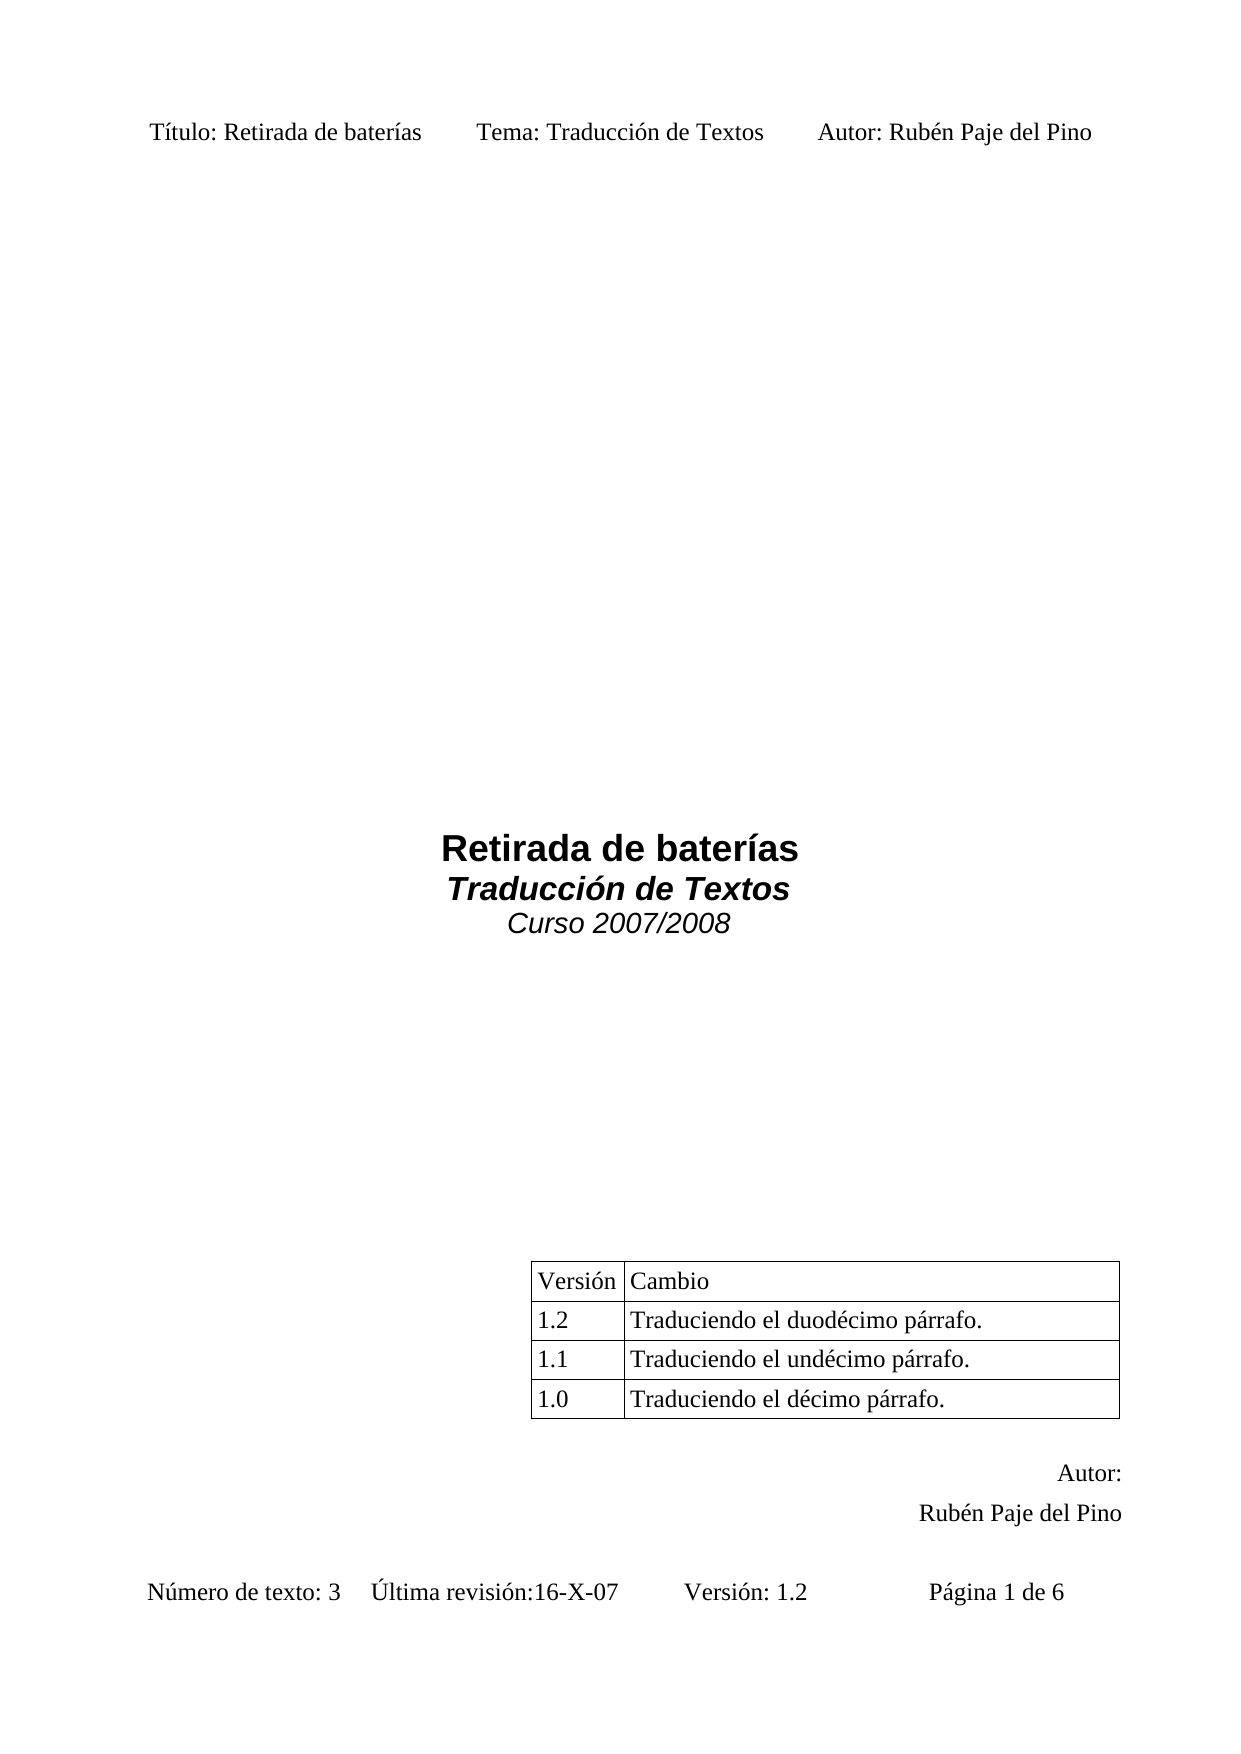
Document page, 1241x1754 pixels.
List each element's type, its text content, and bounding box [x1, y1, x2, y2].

table_header Versión [532, 1262, 624, 1301]
table_cell Traduciendo el duodécimo párrafo. [625, 1302, 1119, 1340]
table_cell Traduciendo el undécimo párrafo. [625, 1341, 1119, 1379]
text Rubén Paje del Pino [118, 1499, 1122, 1527]
table_cell 1.2 [532, 1302, 624, 1340]
text Autor: [118, 1459, 1122, 1486]
text Retirada de baterías [118, 828, 1122, 870]
table_cell 1.1 [532, 1341, 624, 1379]
table_header Cambio [625, 1262, 1119, 1301]
table_cell 1.0 [532, 1380, 624, 1418]
table_cell Traduciendo el décimo párrafo. [625, 1380, 1119, 1418]
text Traducción de Textos [118, 870, 1122, 907]
text Curso 2007/2008 [118, 907, 1122, 939]
